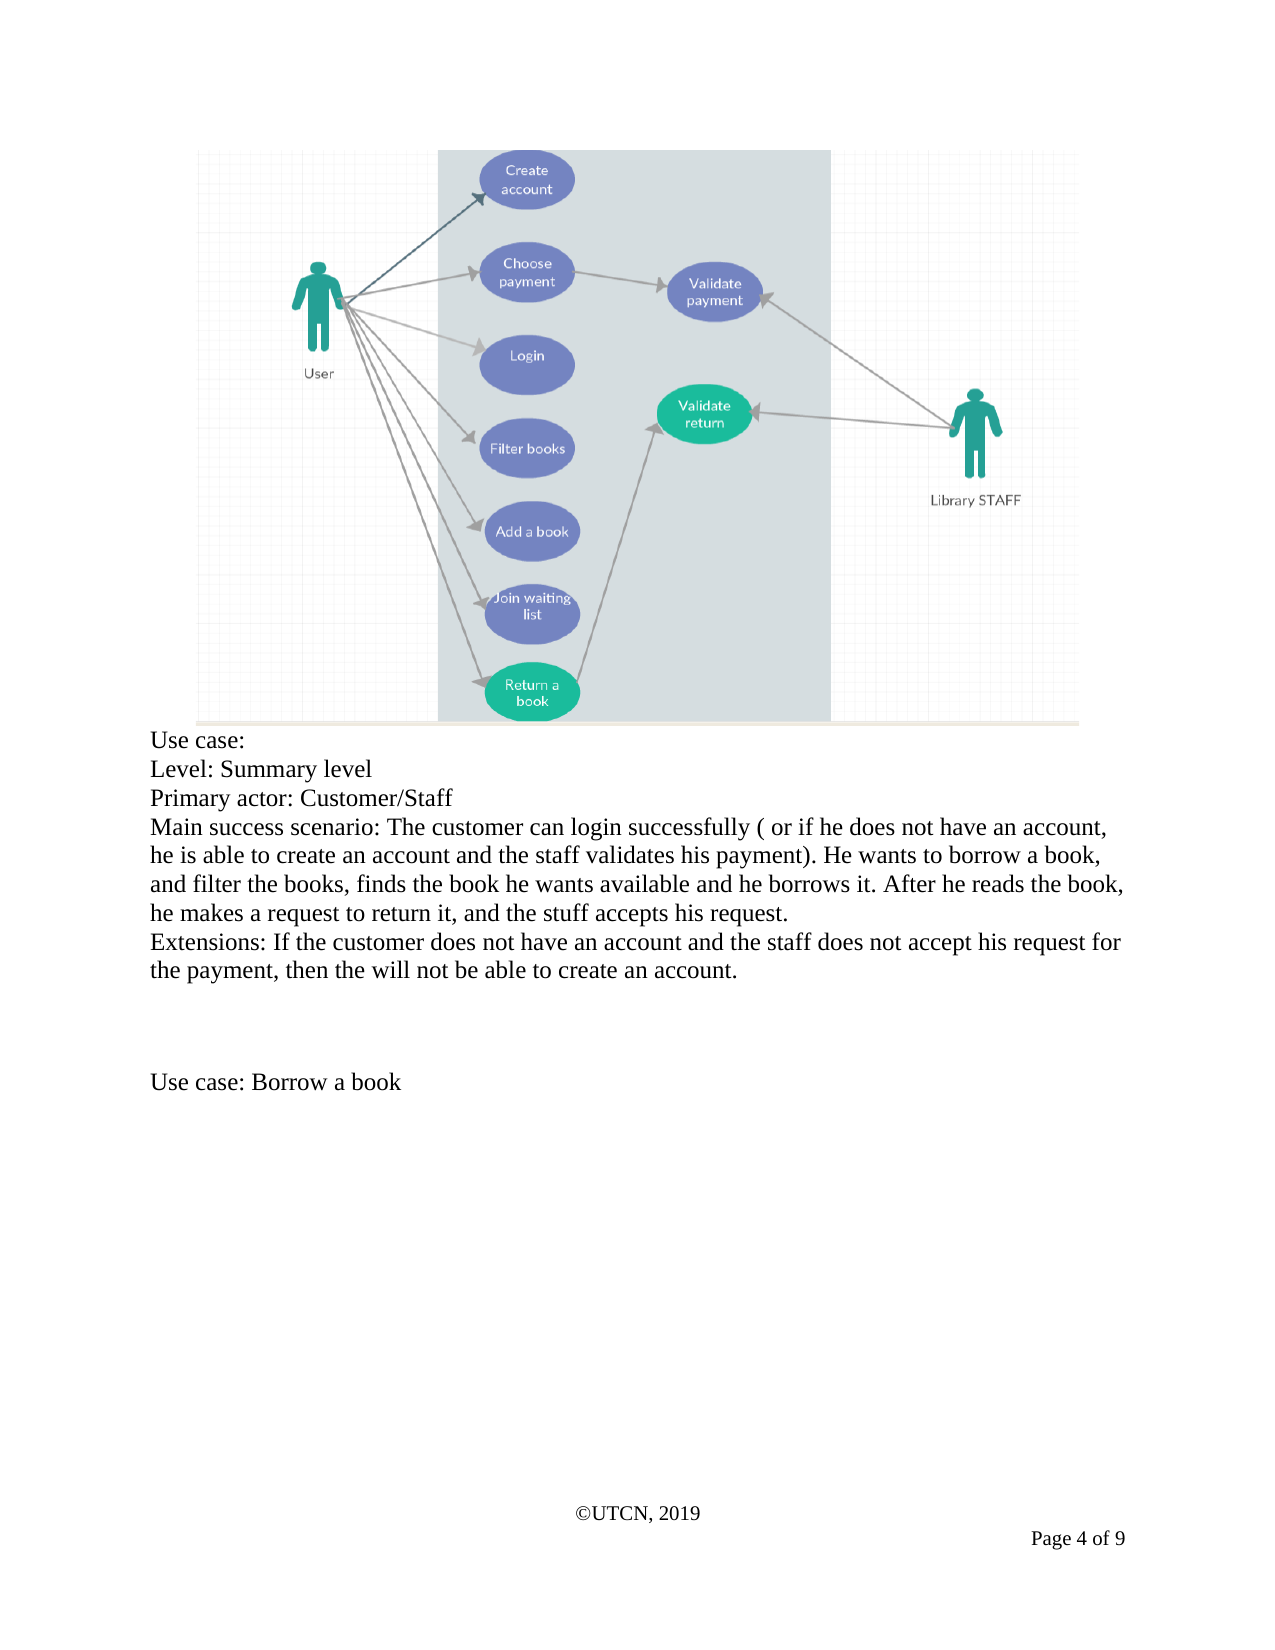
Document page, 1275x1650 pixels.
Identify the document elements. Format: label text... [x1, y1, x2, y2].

text Primary actor: Customer/Staff [150, 783, 1125, 812]
text Level: Summary level [150, 754, 1125, 783]
text Extensions: If the customer does not have an account and the staff does not accept his request for the payment, then the will not be able to create an account. [150, 927, 1125, 984]
picture [195, 150, 1080, 726]
text Use case: [150, 150, 1125, 754]
text Main success scenario: The customer can login successfully ( or if he does not have an account, he is able to create an account and the staff validates his payment). He wants to borrow a book, and filter the books, finds the book he wants available and he borrows it. After he reads the book, he makes a request to return it, and the stuff accepts his request. [150, 812, 1125, 927]
text Use case: Borrow a book [150, 1067, 1125, 1096]
